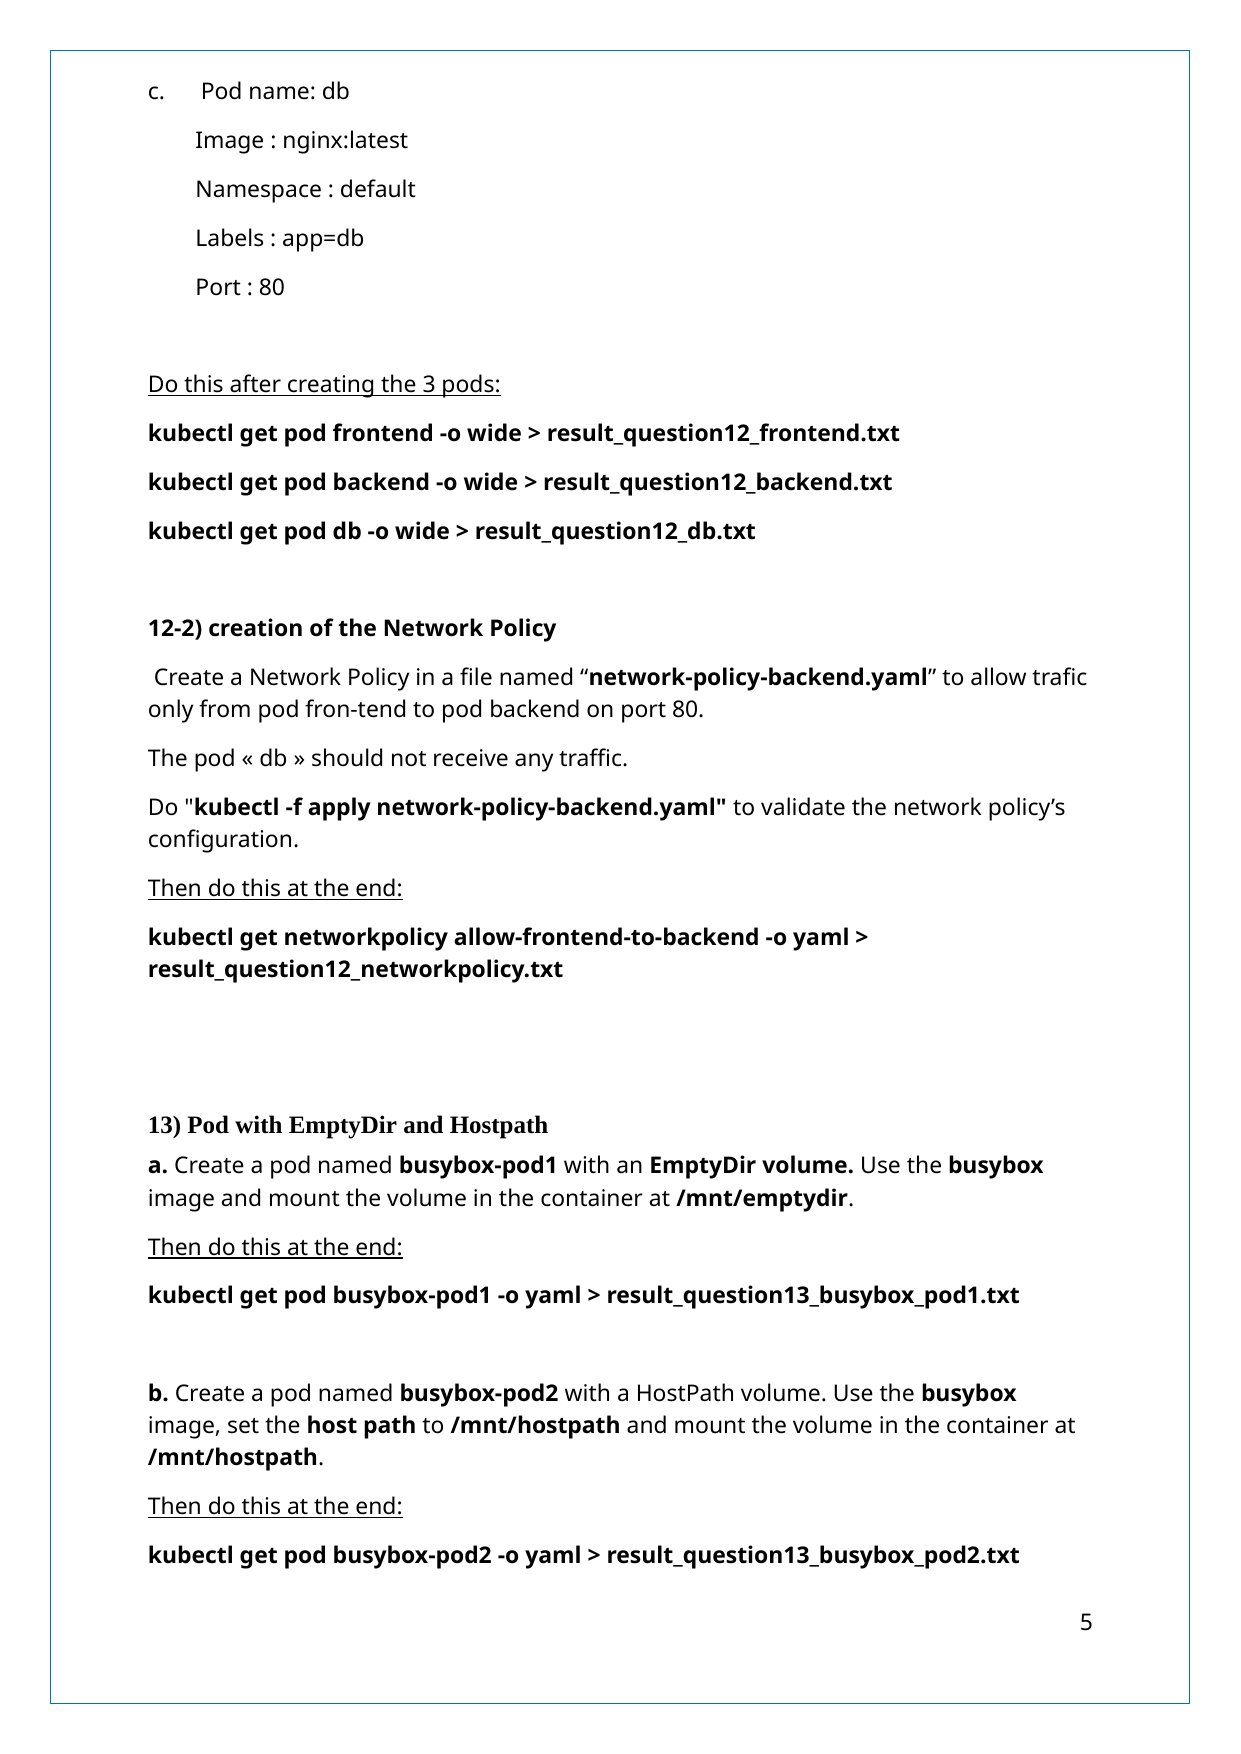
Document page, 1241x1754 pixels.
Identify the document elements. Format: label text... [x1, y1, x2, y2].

text Image : nginx:latest [148, 124, 1093, 155]
text Do "kubectl -f apply network-policy-backend.yaml" to validate the network policy’s configuration. [148, 791, 1093, 854]
text a. Create a pod named busybox-pod1 with an EmptyDir volume. Use the busybox image and mount the volume in the container at /mnt/emptydir. [148, 1149, 1093, 1213]
text Then do this at the end: [148, 872, 1093, 903]
text The pod « db » should not receive any traffic. [148, 742, 1093, 773]
text kubectl get pod db -o wide > result_question12_db.txt [148, 515, 1093, 546]
text kubectl get pod backend -o wide > result_question12_backend.txt [148, 466, 1093, 497]
text Then do this at the end: [148, 1230, 1093, 1262]
text Then do this at the end: [148, 1490, 1093, 1521]
text kubectl get pod frontend -o wide > result_question12_frontend.txt [148, 417, 1093, 448]
text 12-2) creation of the Network Policy [148, 612, 1093, 644]
text Create a Network Policy in a file named “network-policy-backend.yaml” to allow trafic only from pod fron-tend to pod backend on port 80. [148, 661, 1093, 725]
text Port : 80 [148, 270, 1093, 302]
text b. Create a pod named busybox-pod2 with a HostPath volume. Use the busybox image, set the host path to /mnt/hostpath and mount the volume in the container at /mnt/hostpath. [148, 1377, 1093, 1473]
text kubectl get pod busybox-pod2 -o yaml > result_question13_busybox_pod2.txt [148, 1539, 1093, 1570]
text Namespace : default [148, 173, 1093, 204]
text kubectl get pod busybox-pod1 -o yaml > result_question13_busybox_pod1.txt [148, 1279, 1093, 1311]
text kubectl get networkpolicy allow-frontend-to-backend -o yaml > result_question12_networkpolicy.txt [148, 921, 1093, 984]
text Do this after creating the 3 pods: [148, 368, 1093, 399]
text 13) Pod with EmptyDir and Hostpath [148, 1110, 1093, 1139]
text c. Pod name: db [148, 75, 1093, 106]
text Labels : app=db [148, 222, 1093, 253]
